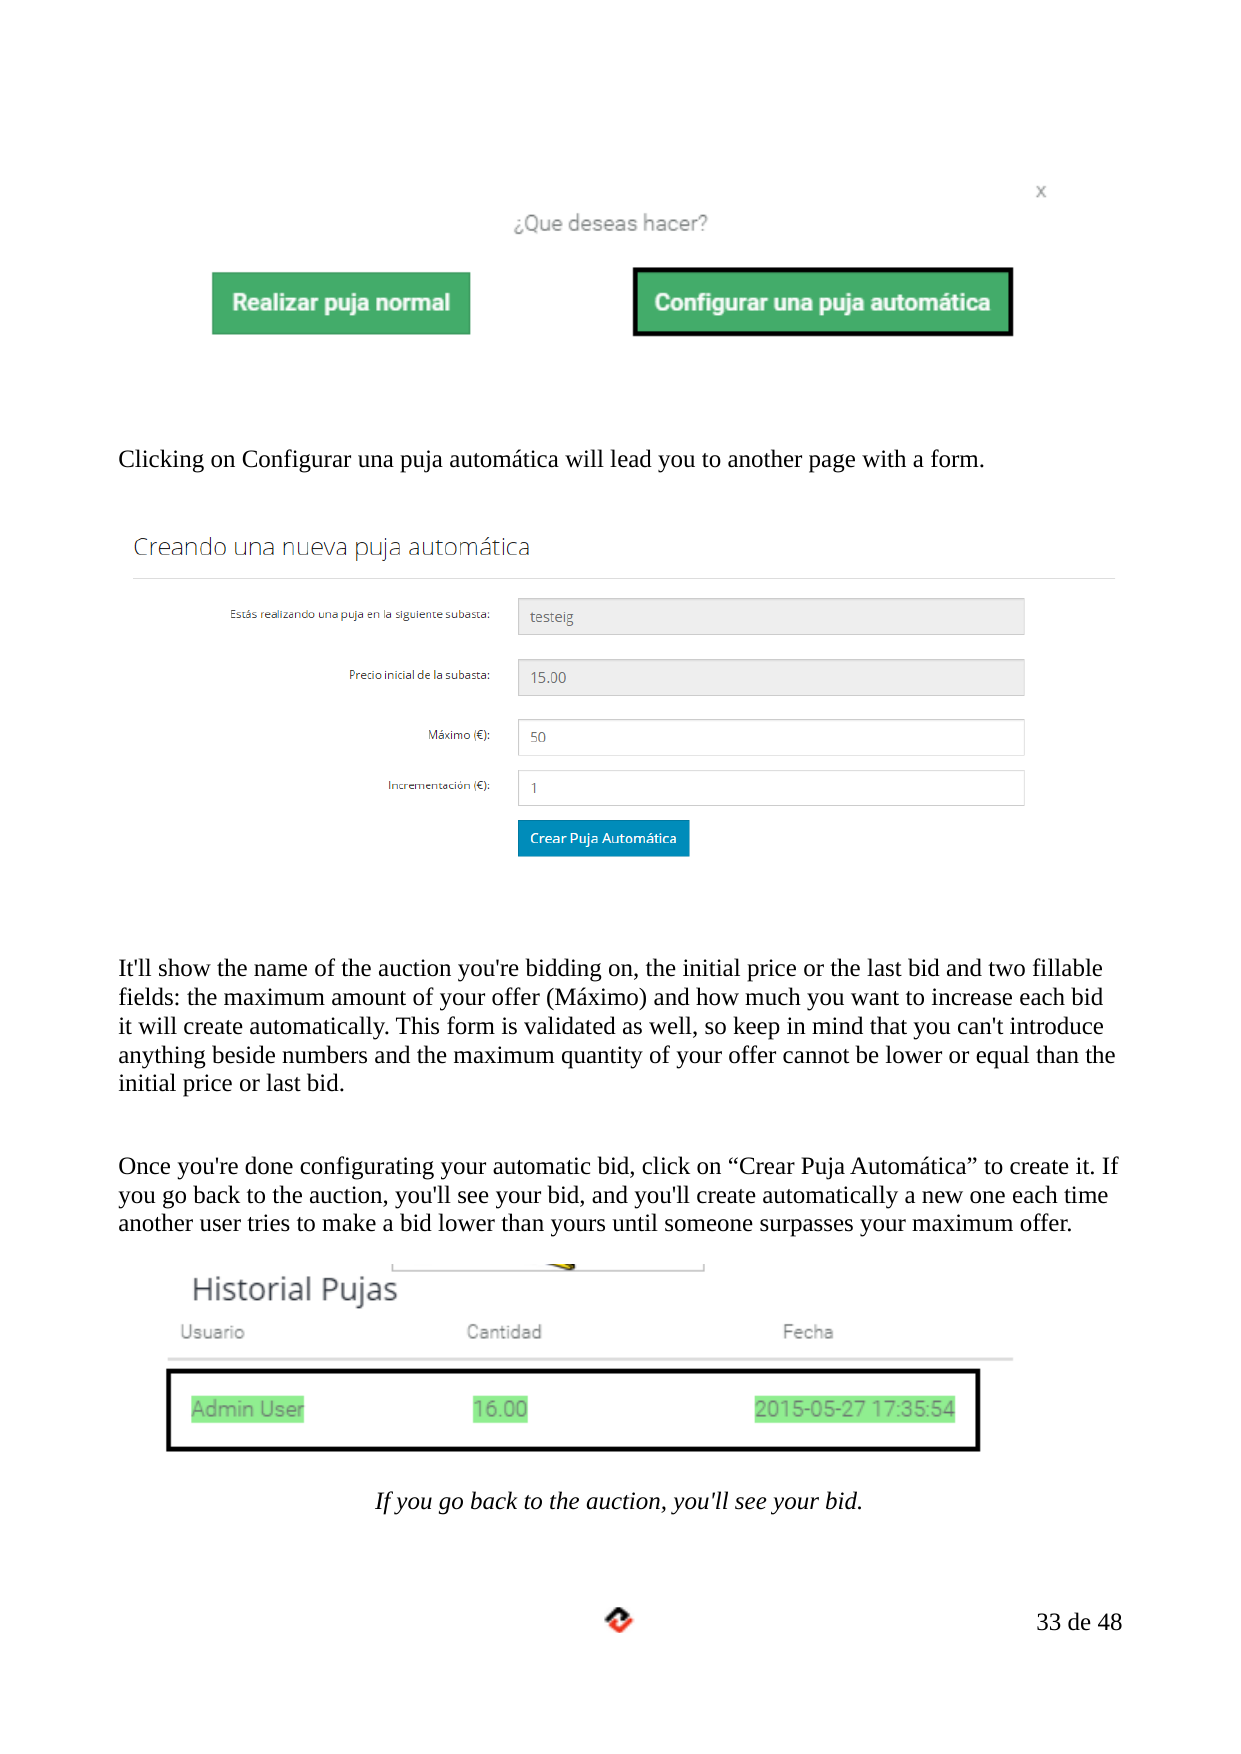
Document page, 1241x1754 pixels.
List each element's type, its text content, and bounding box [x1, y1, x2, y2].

text Clicking on Configurar una puja automática will lead you to another page with a form. [118, 444, 1122, 473]
text It'll show the name of the auction you're bidding on, the initial price or the last bid and two fillable fields: the maximum amount of your offer (Máximo) and how much you want to increase each bid it will create automatically. This form is validated as well, so keep in mind that you can't introduce anything beside numbers and the maximum quantity of your offer cannot be lower or equal than the initial price or last bid. [118, 953, 1122, 1097]
text If you go back to the auction, you'll see your bid. [118, 1250, 1122, 1515]
text Once you're done configurating your automatic bid, click on “Crear Puja Automática” to create it. If you go back to the auction, you'll see your bid, and you'll create automatically a new one each time another user tries to make a bid lower than yours until someone surpasses your maximum offer. [118, 1151, 1122, 1237]
